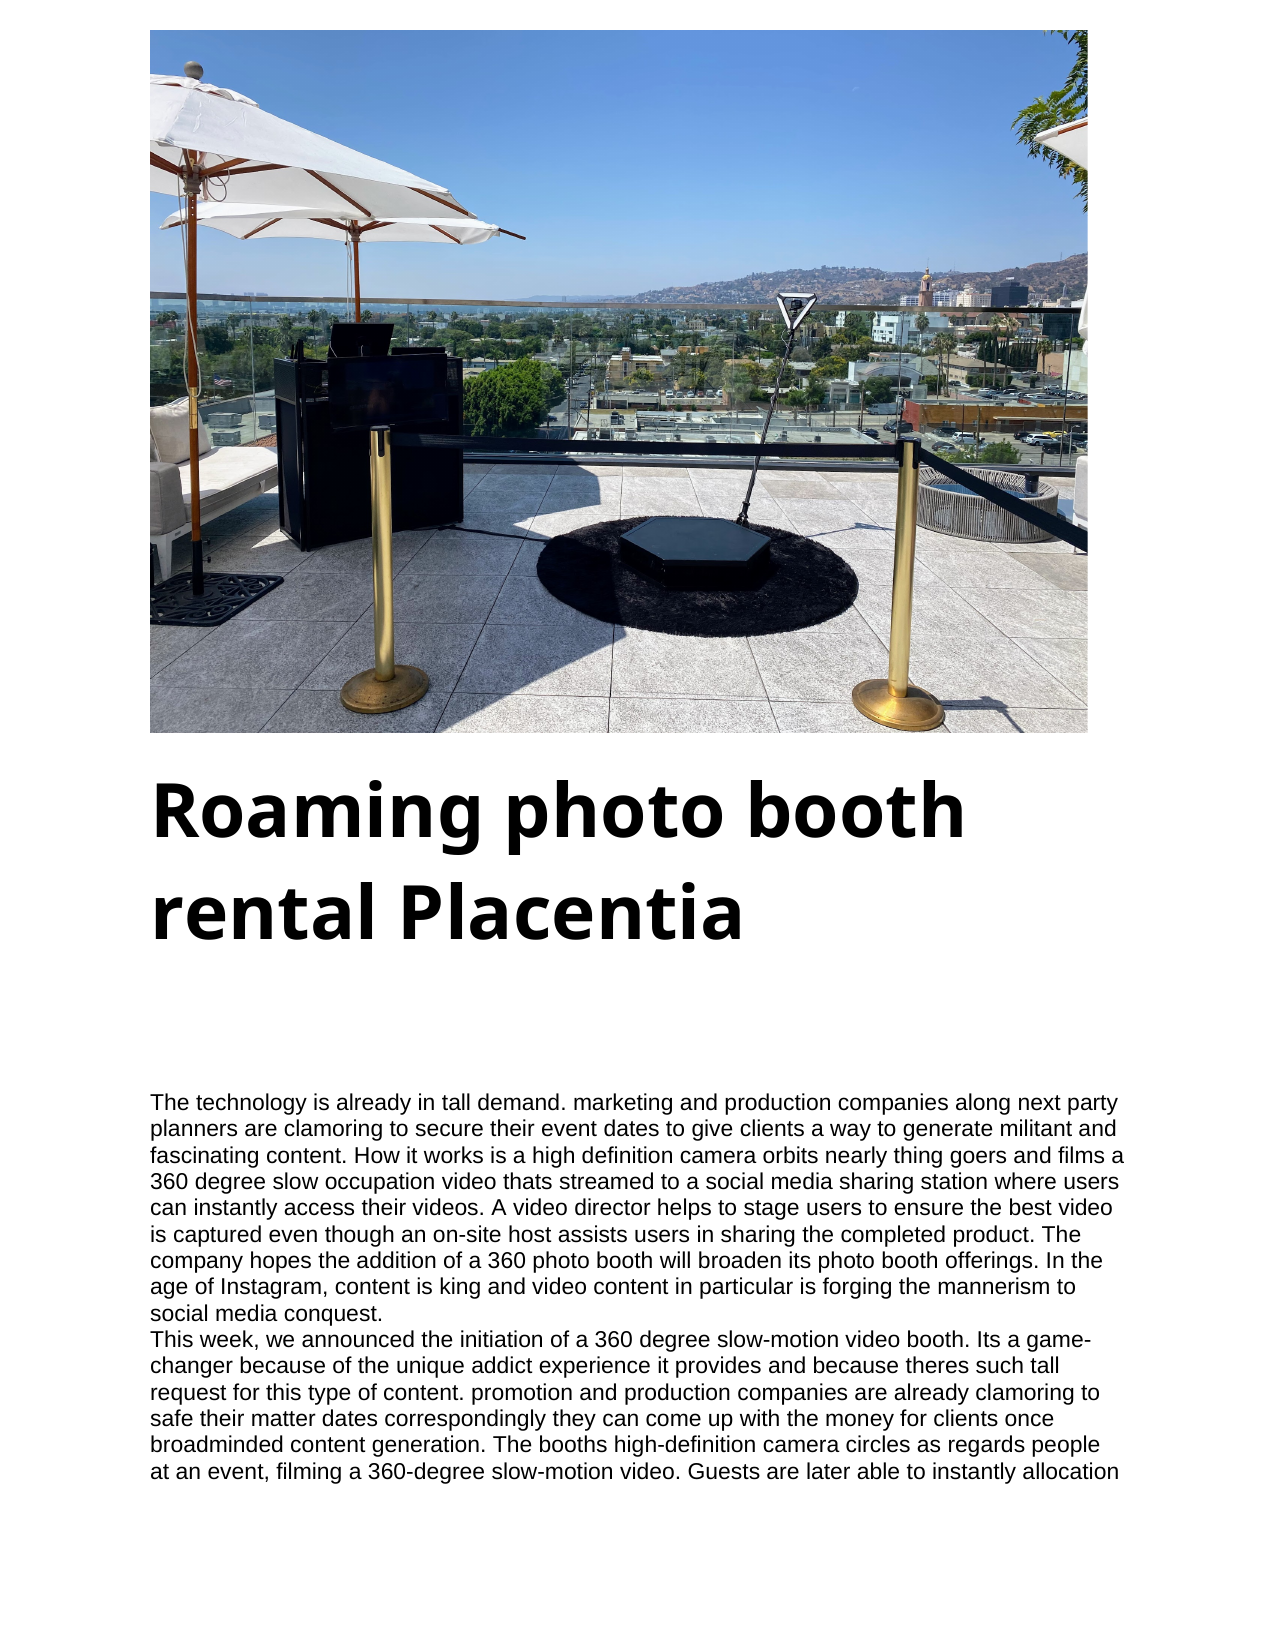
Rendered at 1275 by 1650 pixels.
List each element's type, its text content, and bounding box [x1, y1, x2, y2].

subtitle Roaming photo booth rental Placentia [150, 757, 1125, 962]
text This week, we announced the initiation of a 360 degree slow-motion video booth. Its a game-changer because of the unique addict experience it provides and because theres such tall request for this type of content. promotion and production companies are already clamoring to safe their matter dates correspondingly they can come up with the money for clients once broadminded content generation. The booths high-definition camera circles as regards people at an event, filming a 360-degree slow-motion video. Guests are later able to instantly allocation [150, 1326, 1125, 1484]
picture [150, 30, 1088, 733]
text The technology is already in tall demand. marketing and production companies along next party planners are clamoring to secure their event dates to give clients a way to generate militant and fascinating content. How it works is a high definition camera orbits nearly thing goers and films a 360 degree slow occupation video thats streamed to a social media sharing station where users can instantly access their videos. A video director helps to stage users to ensure the best video is captured even though an on-site host assists users in sharing the completed product. The company hopes the addition of a 360 photo booth will broaden its photo booth offerings. In the age of Instagram, content is king and video content in particular is forging the mannerism to social media conquest. [150, 1089, 1125, 1326]
